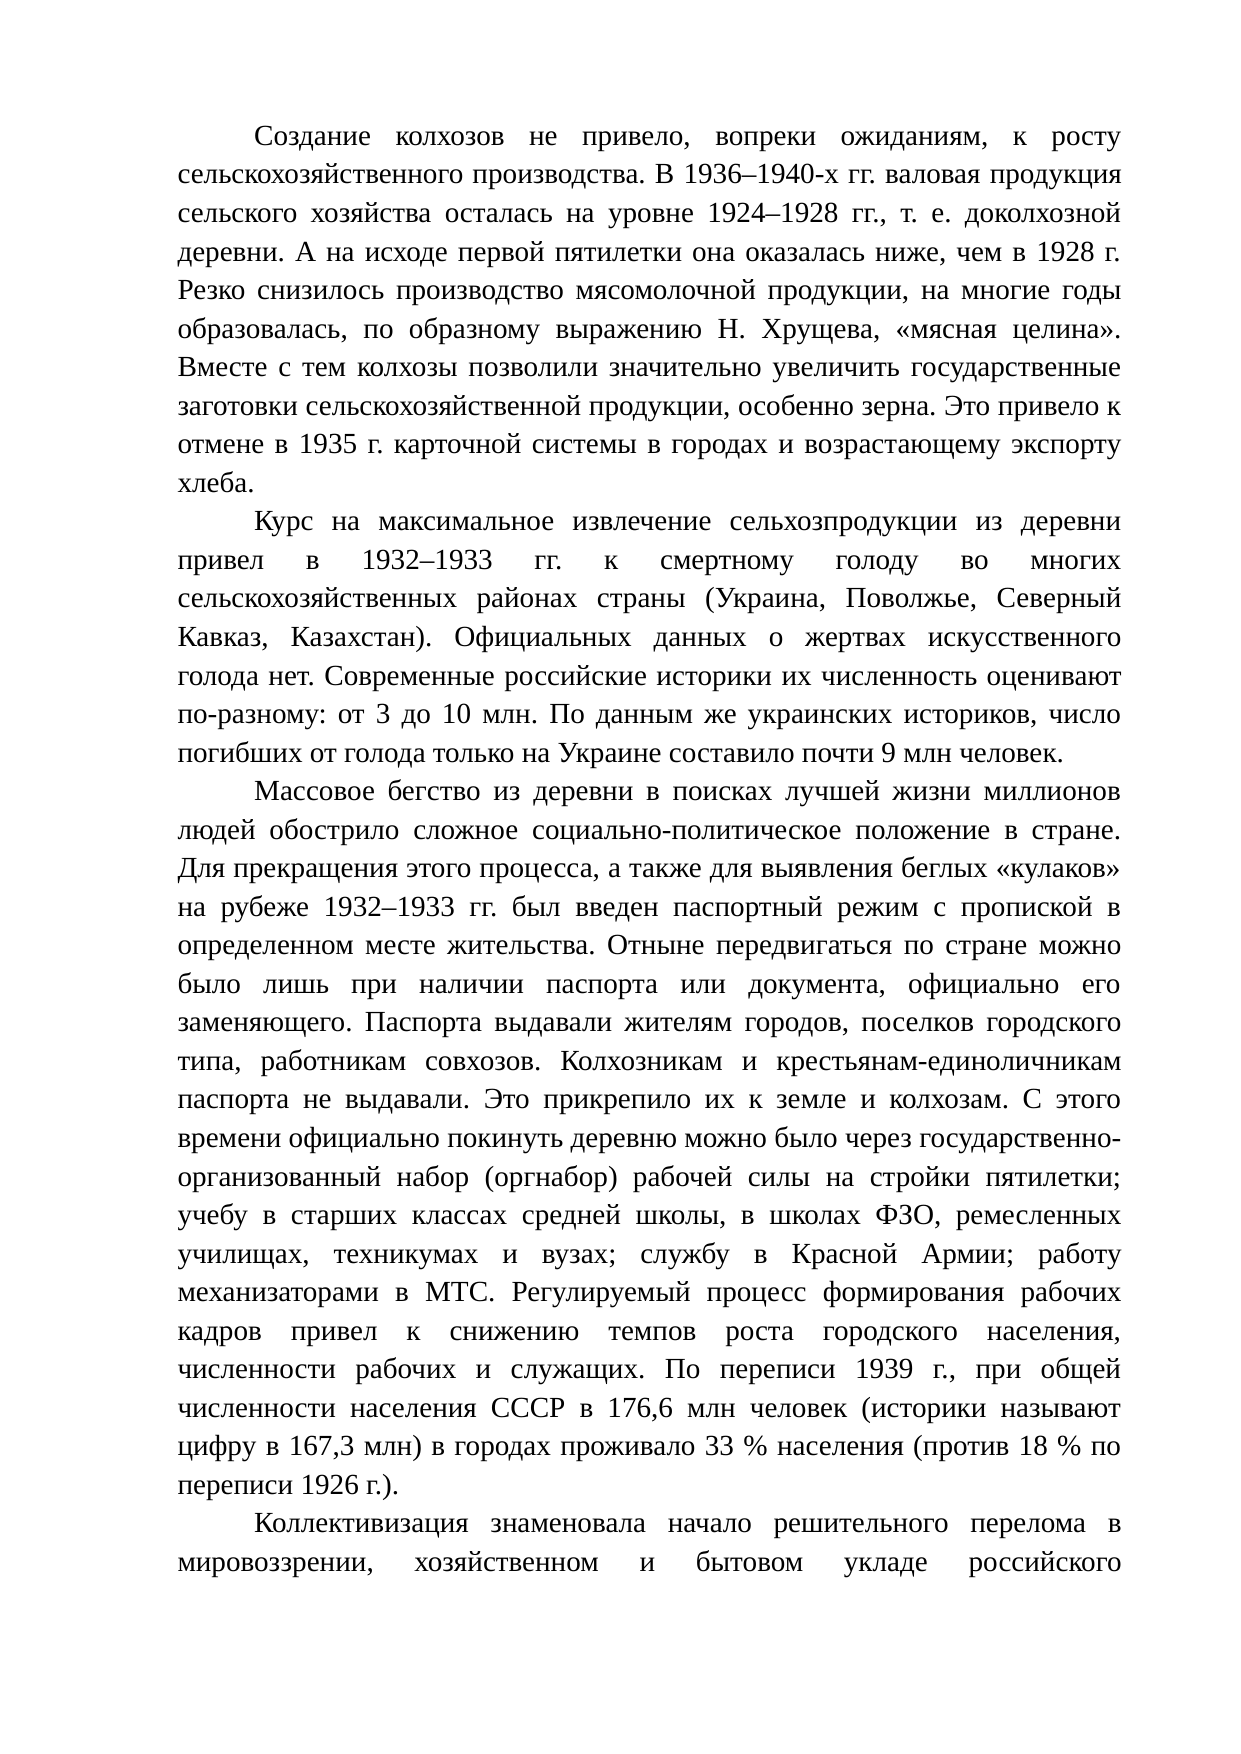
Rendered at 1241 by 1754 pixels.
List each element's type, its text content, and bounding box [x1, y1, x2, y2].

text Коллективизация знаменовала начало решительного перелома в мировоззрении, хозяйственном и бытовом укладе российского [177, 1506, 1122, 1578]
text Курс на максимальное извлечение сельхозпродукции из деревни привел в 1932–1933 гг. к смертному голоду во многих сельскохозяйственных районах страны (Украина, Поволжье, Северный Кавказ, Казахстан). Официальных данных о жертвах искусственного голода нет. Современные российские историки их численность оценивают по-разному: от 3 до 10 млн. По данным же украинских историков, число погибших от голода только на Украине составило почти 9 млн человек. [177, 503, 1122, 768]
text Создание колхозов не привело, вопреки ожиданиям, к росту сельскохозяйственного производства. В 1936–1940-х гг. валовая продукция сельского хозяйства осталась на уровне 1924–1928 гг., т. е. доколхозной деревни. А на исходе первой пятилетки она оказалась ниже, чем в 1928 г. Резко снизилось производство мясомолочной продукции, на многие годы образовалась, по образному выражению Н. Хрущева, «мясная целина». Вместе с тем колхозы позволили значительно увеличить государственные заготовки сельскохозяйственной продукции, особенно зерна. Это привело к отмене в 1935 г. карточной системы в городах и возрастающему экспорту хлеба. [177, 118, 1122, 498]
text Массовое бегство из деревни в поисках лучшей жизни миллионов людей обострило сложное социально-политическое положение в стране. Для прекращения этого процесса, а также для выявления беглых «кулаков» на рубеже 1932–1933 гг. был введен паспортный режим с пропиской в определенном месте жительства. Отныне передвигаться по стране можно было лишь при наличии паспорта или документа, официально его заменяющего. Паспорта выдавали жителям городов, поселков городского типа, работникам совхозов. Колхозникам и крестьянам-единоличникам паспорта не выдавали. Это прикрепило их к земле и колхозам. С этого времени официально покинуть деревню можно было через государственно-организованный набор (оргнабор) рабочей силы на стройки пятилетки; учебу в старших классах средней школы, в школах ФЗО, ремесленных училищах, техникумах и вузах; службу в Красной Армии; работу механизаторами в МТС. Регулируемый процесс формирования рабочих кадров привел к снижению темпов роста городского населения, численности рабочих и служащих. По переписи 1939 г., при общей численности населения СССР в 176,6 млн человек (историки называют цифру в 167,3 млн) в городах проживало 33 % населения (против 18 % по переписи 1926 г.). [177, 773, 1122, 1501]
